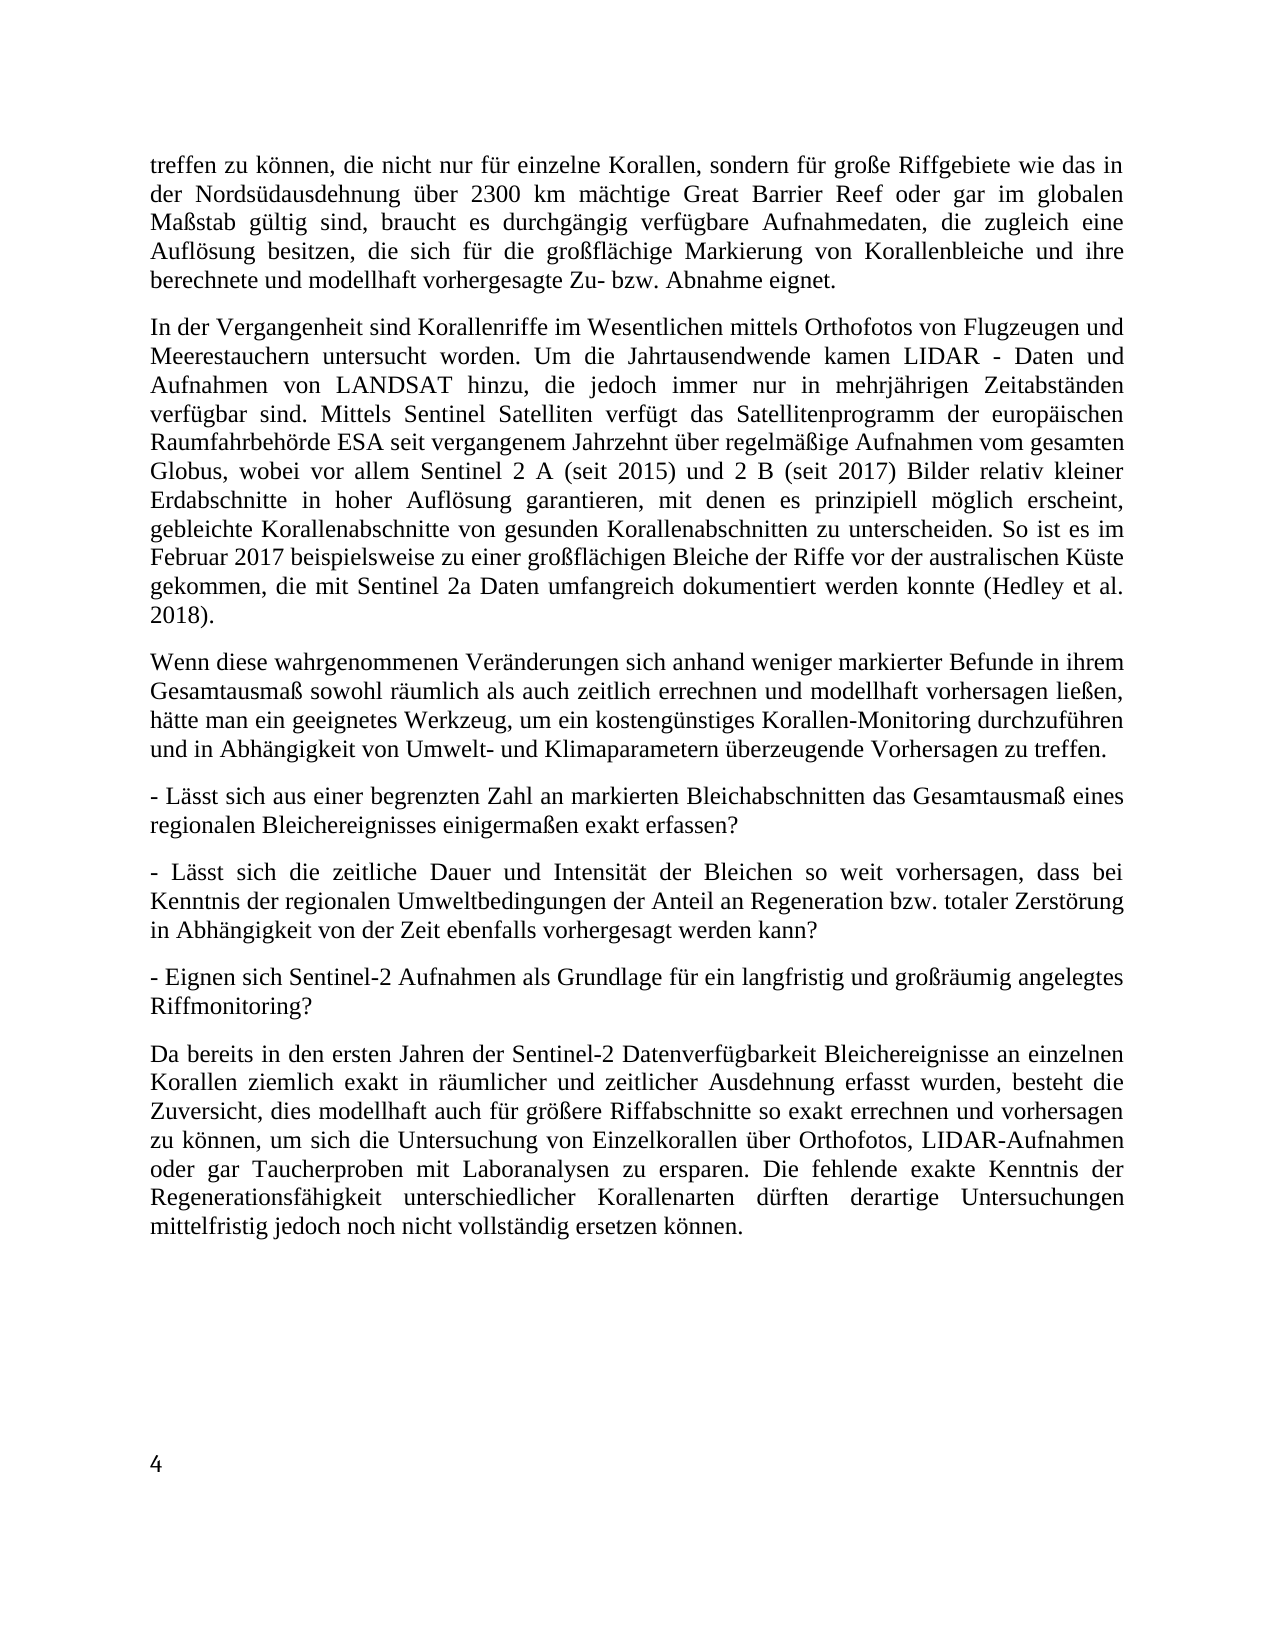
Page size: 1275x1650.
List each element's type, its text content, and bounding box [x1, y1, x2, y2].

text - Lässt sich die zeitliche Dauer und Intensität der Bleichen so weit vorhersagen, dass bei Kenntnis der regionalen Umweltbedingungen der Anteil an Regeneration bzw. totaler Zerstörung in Abhängigkeit von der Zeit ebenfalls vorhergesagt werden kann? [150, 857, 1125, 944]
text In der Vergangenheit sind Korallenriffe im Wesentlichen mittels Orthofotos von Flugzeugen und Meerestauchern untersucht worden. Um die Jahrtausendwende kamen LIDAR - Daten und Aufnahmen von LANDSAT hinzu, die jedoch immer nur in mehrjährigen Zeitabständen verfügbar sind. Mittels Sentinel Satelliten verfügt das Satellitenprogramm der europäischen Raumfahrbehörde ESA seit vergangenem Jahrzehnt über regelmäßige Aufnahmen vom gesamten Globus, wobei vor allem Sentinel 2 A (seit 2015) und 2 B (seit 2017) Bilder relativ kleiner Erdabschnitte in hoher Auflösung garantieren, mit denen es prinzipiell möglich erscheint, gebleichte Korallenabschnitte von gesunden Korallenabschnitten zu unterscheiden. So ist es im Februar 2017 beispielsweise zu einer großflächigen Bleiche der Riffe vor der australischen Küste gekommen, die mit Sentinel 2a Daten umfangreich dokumentiert werden konnte (Hedley et al. 2018). [150, 312, 1125, 629]
text Da bereits in den ersten Jahren der Sentinel-2 Datenverfügbarkeit Bleichereignisse an einzelnen Korallen ziemlich exakt in räumlicher und zeitlicher Ausdehnung erfasst wurden, besteht die Zuversicht, dies modellhaft auch für größere Riffabschnitte so exakt errechnen und vorhersagen zu können, um sich die Untersuchung von Einzelkorallen über Orthofotos, LIDAR-Aufnahmen oder gar Taucherproben mit Laboranalysen zu ersparen. Die fehlende exakte Kenntnis der Regenerationsfähigkeit unterschiedlicher Korallenarten dürften derartige Untersuchungen mittelfristig jedoch noch nicht vollständig ersetzen können. [150, 1039, 1125, 1240]
text - Eignen sich Sentinel-2 Aufnahmen als Grundlage für ein langfristig und großräumig angelegtes Riffmonitoring? [150, 962, 1125, 1020]
text Wenn diese wahrgenommenen Veränderungen sich anhand weniger markierter Befunde in ihrem Gesamtausmaß sowohl räumlich als auch zeitlich errechnen und modellhaft vorhersagen ließen, hätte man ein geeignetes Werkzeug, um ein kostengünstiges Korallen-Monitoring durchzuführen und in Abhängigkeit von Umwelt- und Klimaparametern überzeugende Vorhersagen zu treffen. [150, 647, 1125, 762]
text treffen zu können, die nicht nur für einzelne Korallen, sondern für große Riffgebiete wie das in der Nordsüdausdehnung über 2300 km mächtige Great Barrier Reef oder gar im globalen Maßstab gültig sind, braucht es durchgängig verfügbare Aufnahmedaten, die zugleich eine Auflösung besitzen, die sich für die großflächige Markierung von Korallenbleiche und ihre berechnete und modellhaft vorhergesagte Zu- bzw. Abnahme eignet. [150, 150, 1125, 294]
text - Lässt sich aus einer begrenzten Zahl an markierten Bleichabschnitten das Gesamtausmaß eines regionalen Bleichereignisses einigermaßen exakt erfassen? [150, 781, 1125, 839]
